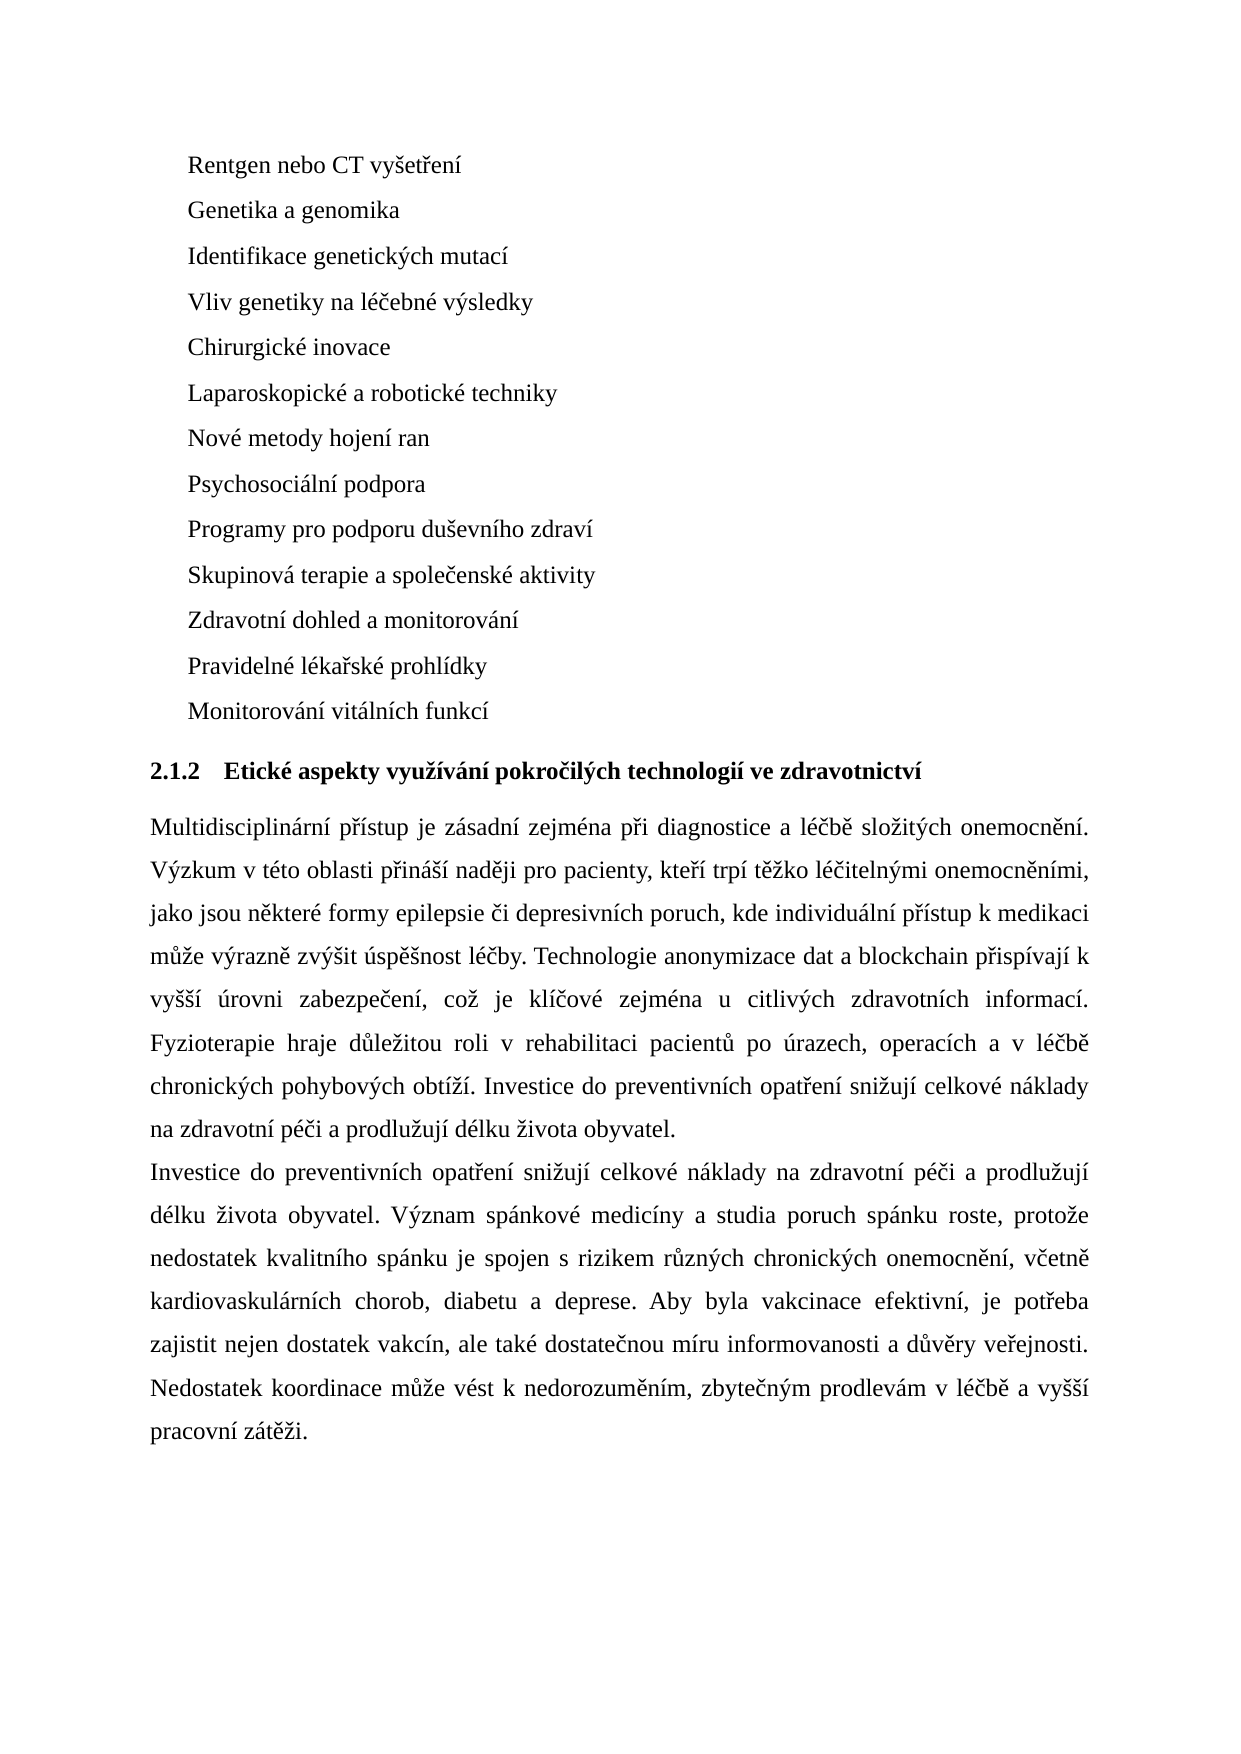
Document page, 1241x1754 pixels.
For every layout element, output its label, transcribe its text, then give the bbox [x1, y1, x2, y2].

list Laparoskopické a robotické techniky [187, 378, 1090, 406]
text Investice do preventivních opatření snižují celkové náklady na zdravotní péči a prodlužují délku života obyvatel. Význam spánkové medicíny a studia poruch spánku roste, protože nedostatek kvalitního spánku je spojen s rizikem různých chronických onemocnění, včetně kardiovaskulárních chorob, diabetu a deprese. Aby byla vakcinace efektivní, je potřeba zajistit nejen dostatek vakcín, ale také dostatečnou míru informovanosti a důvěry veřejnosti. Nedostatek koordinace může vést k nedorozuměním, zbytečným prodlevám v léčbě a vyšší pracovní zátěži. [150, 1157, 1090, 1444]
list Zdravotní dohled a monitorování [187, 605, 1090, 634]
list Identifikace genetických mutací [187, 241, 1090, 270]
list Nové metody hojení ran [187, 423, 1090, 452]
list Psychosociální podpora [187, 469, 1090, 497]
list Vliv genetiky na léčebné výsledky [187, 287, 1090, 315]
list Genetika a genomika [187, 196, 1090, 224]
list Skupinová terapie a společenské aktivity [187, 560, 1090, 588]
list Chirurgické inovace [187, 332, 1090, 361]
text Multidisciplinární přístup je zásadní zejména při diagnostice a léčbě složitých onemocnění. Výzkum v této oblasti přináší naději pro pacienty, kteří trpí těžko léčitelnými onemocněními, jako jsou některé formy epilepsie či depresivních poruch, kde individuální přístup k medikaci může výrazně zvýšit úspěšnost léčby. Technologie anonymizace dat a blockchain přispívají k vyšší úrovni zabezpečení, což je klíčové zejména u citlivých zdravotních informací. Fyzioterapie hraje důležitou roli v rehabilitaci pacientů po úrazech, operacích a v léčbě chronických pohybových obtíží. Investice do preventivních opatření snižují celkové náklady na zdravotní péči a prodlužují délku života obyvatel. [150, 812, 1090, 1143]
list Pravidelné lékařské prohlídky [187, 651, 1090, 679]
list Monitorování vitálních funkcí [187, 696, 1090, 725]
list Programy pro podporu duševního zdraví [187, 514, 1090, 543]
list Rentgen nebo CT vyšetření [187, 150, 1090, 179]
subtitle Etické aspekty využívání pokročilých technologií ve zdravotnictví [150, 756, 1090, 785]
